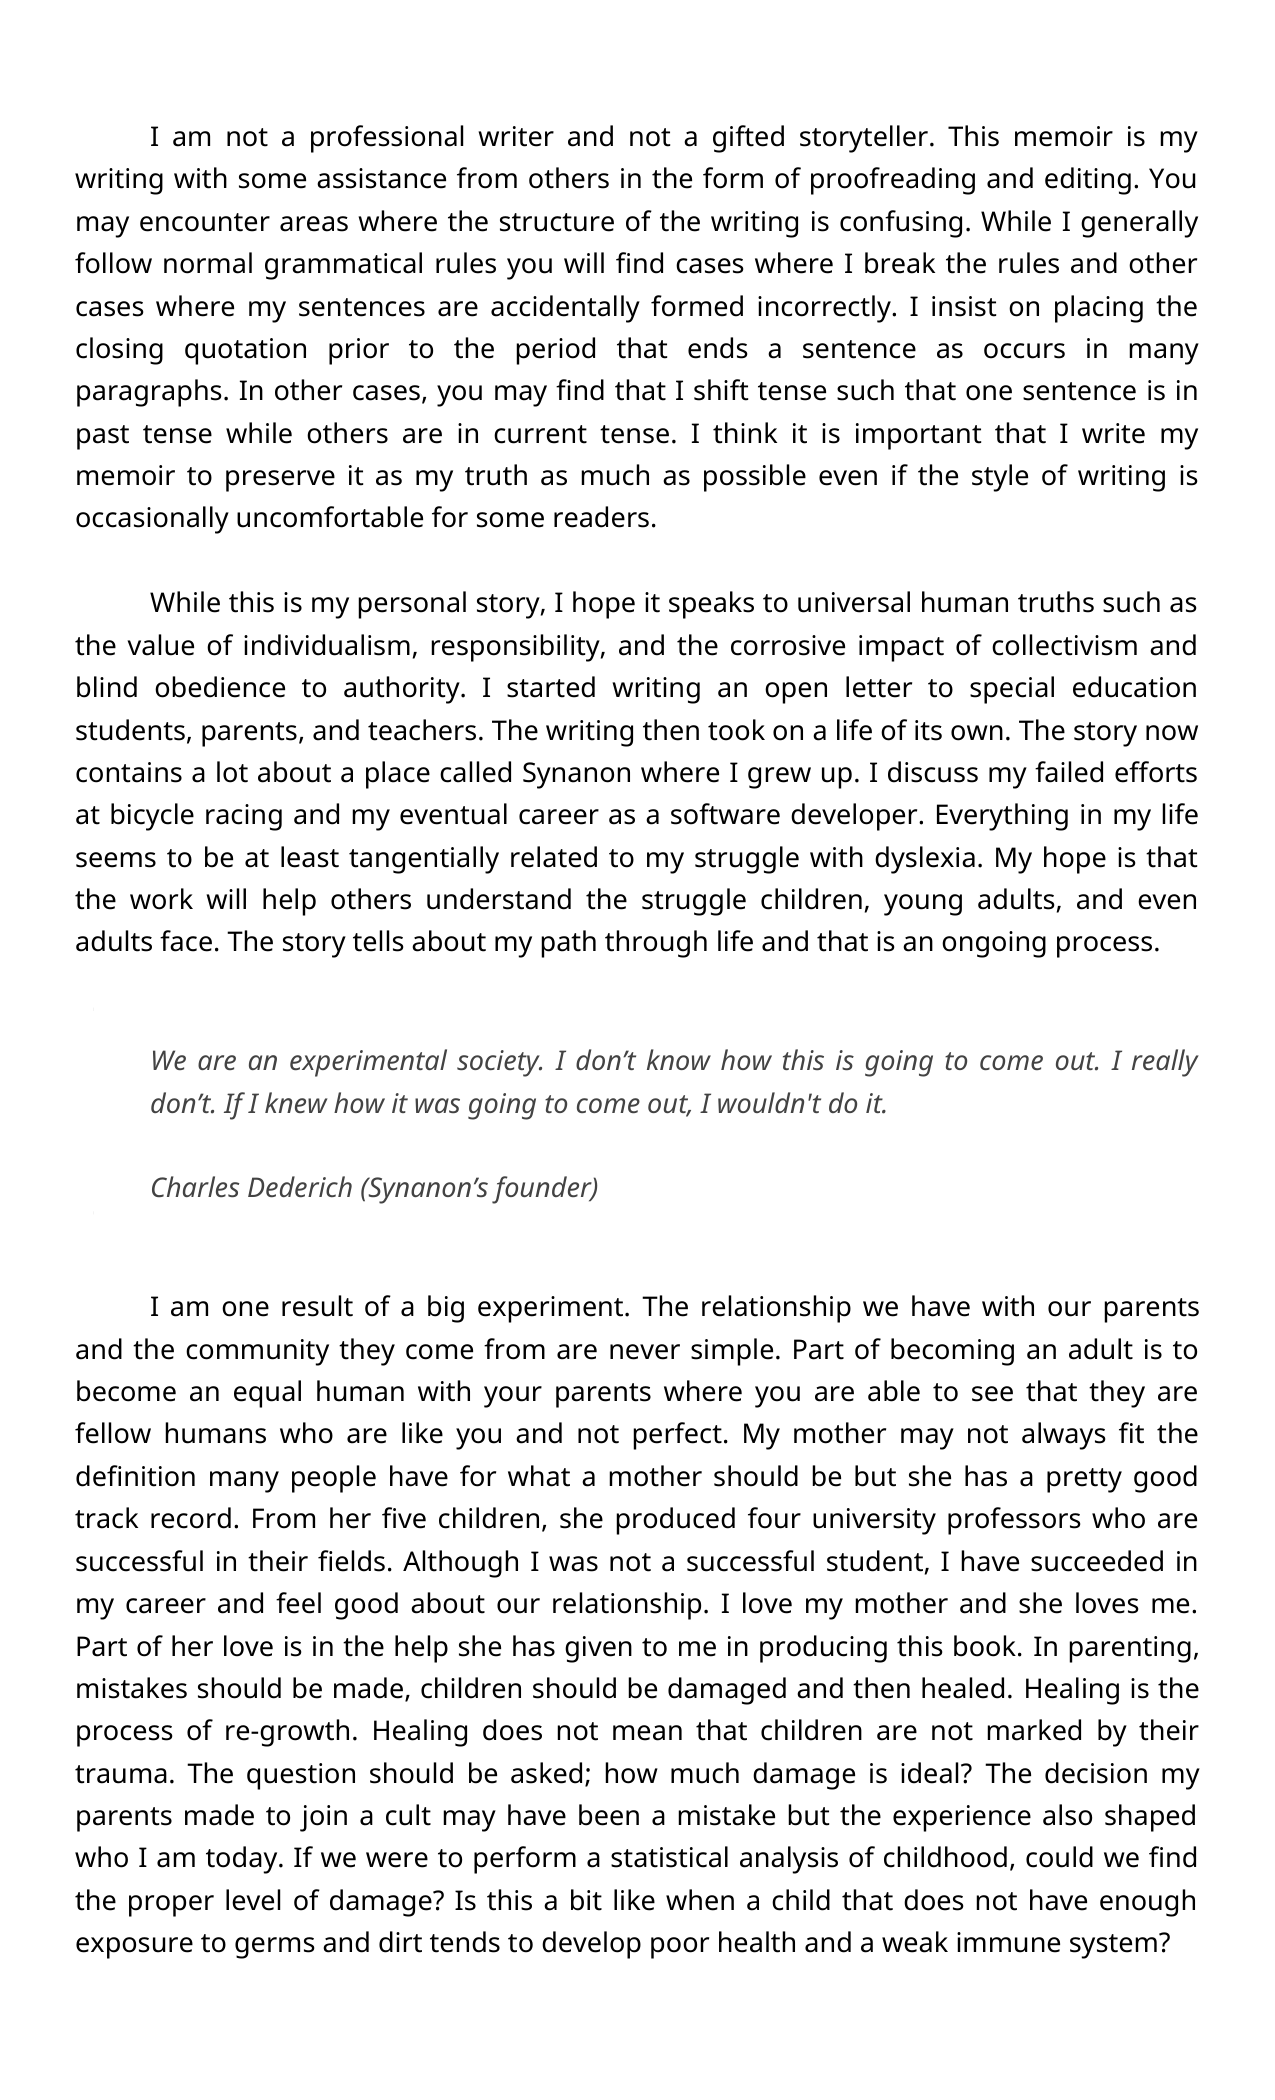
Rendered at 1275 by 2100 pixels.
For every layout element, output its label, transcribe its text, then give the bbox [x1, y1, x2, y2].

text We are an experimental society. I don’t know how this is going to come out. I really don’t. If I knew how it was going to come out, I wouldn't do it. [150, 1042, 1200, 1121]
text I am one result of a big experiment. The relationship we have with our parents and the community they come from are never simple. Part of becoming an adult is to become an equal human with your parents where you are able to see that they are fellow humans who are like you and not perfect. My mother may not always fit the definition many people have for what a mother should be but she has a pretty good track record. From her five children, she produced four university professors who are successful in their fields. Although I was not a successful student, I have succeeded in my career and feel good about our relationship. I love my mother and she loves me. Part of her love is in the help she has given to me in producing this book. In parenting, mistakes should be made, children should be damaged and then healed. Healing is the process of re-growth. Healing does not mean that children are not marked by their trauma. The question should be asked; how much damage is ideal? The decision my parents made to join a cult may have been a mistake but the experience also shaped who I am today. If we were to perform a statistical analysis of childhood, could we find the proper level of damage? Is this a bit like when a child that does not have enough exposure to germs and dirt tends to develop poor health and a weak immune system? [75, 1288, 1200, 1961]
text I am not a professional writer and not a gifted storyteller. This memoir is my writing with some assistance from others in the form of proofreading and editing. You may encounter areas where the structure of the writing is confusing. While I generally follow normal grammatical rules you will find cases where I break the rules and other cases where my sentences are accidentally formed incorrectly. I insist on placing the closing quotation prior to the period that ends a sentence as occurs in many paragraphs. In other cases, you may find that I shift tense such that one sentence is in past tense while others are in current tense. I think it is important that I write my memoir to preserve it as my truth as much as possible even if the style of writing is occasionally uncomfortable for some readers. [75, 117, 1200, 536]
text While this is my personal story, I hope it speaks to universal human truths such as the value of individualism, responsibility, and the corrosive impact of collectivism and blind obedience to authority. I started writing an open letter to special education students, parents, and teachers. The writing then took on a life of its own. The story now contains a lot about a place called Synanon where I grew up. I discuss my failed efforts at bicycle racing and my eventual career as a software developer. Everything in my life seems to be at least tangentially related to my struggle with dyslexia. My hope is that the work will help others understand the struggle children, young adults, and even adults face. The story tells about my path through life and that is an ongoing process. [75, 584, 1200, 960]
text Charles Dederich (Synanon’s founder) [150, 1169, 1200, 1206]
